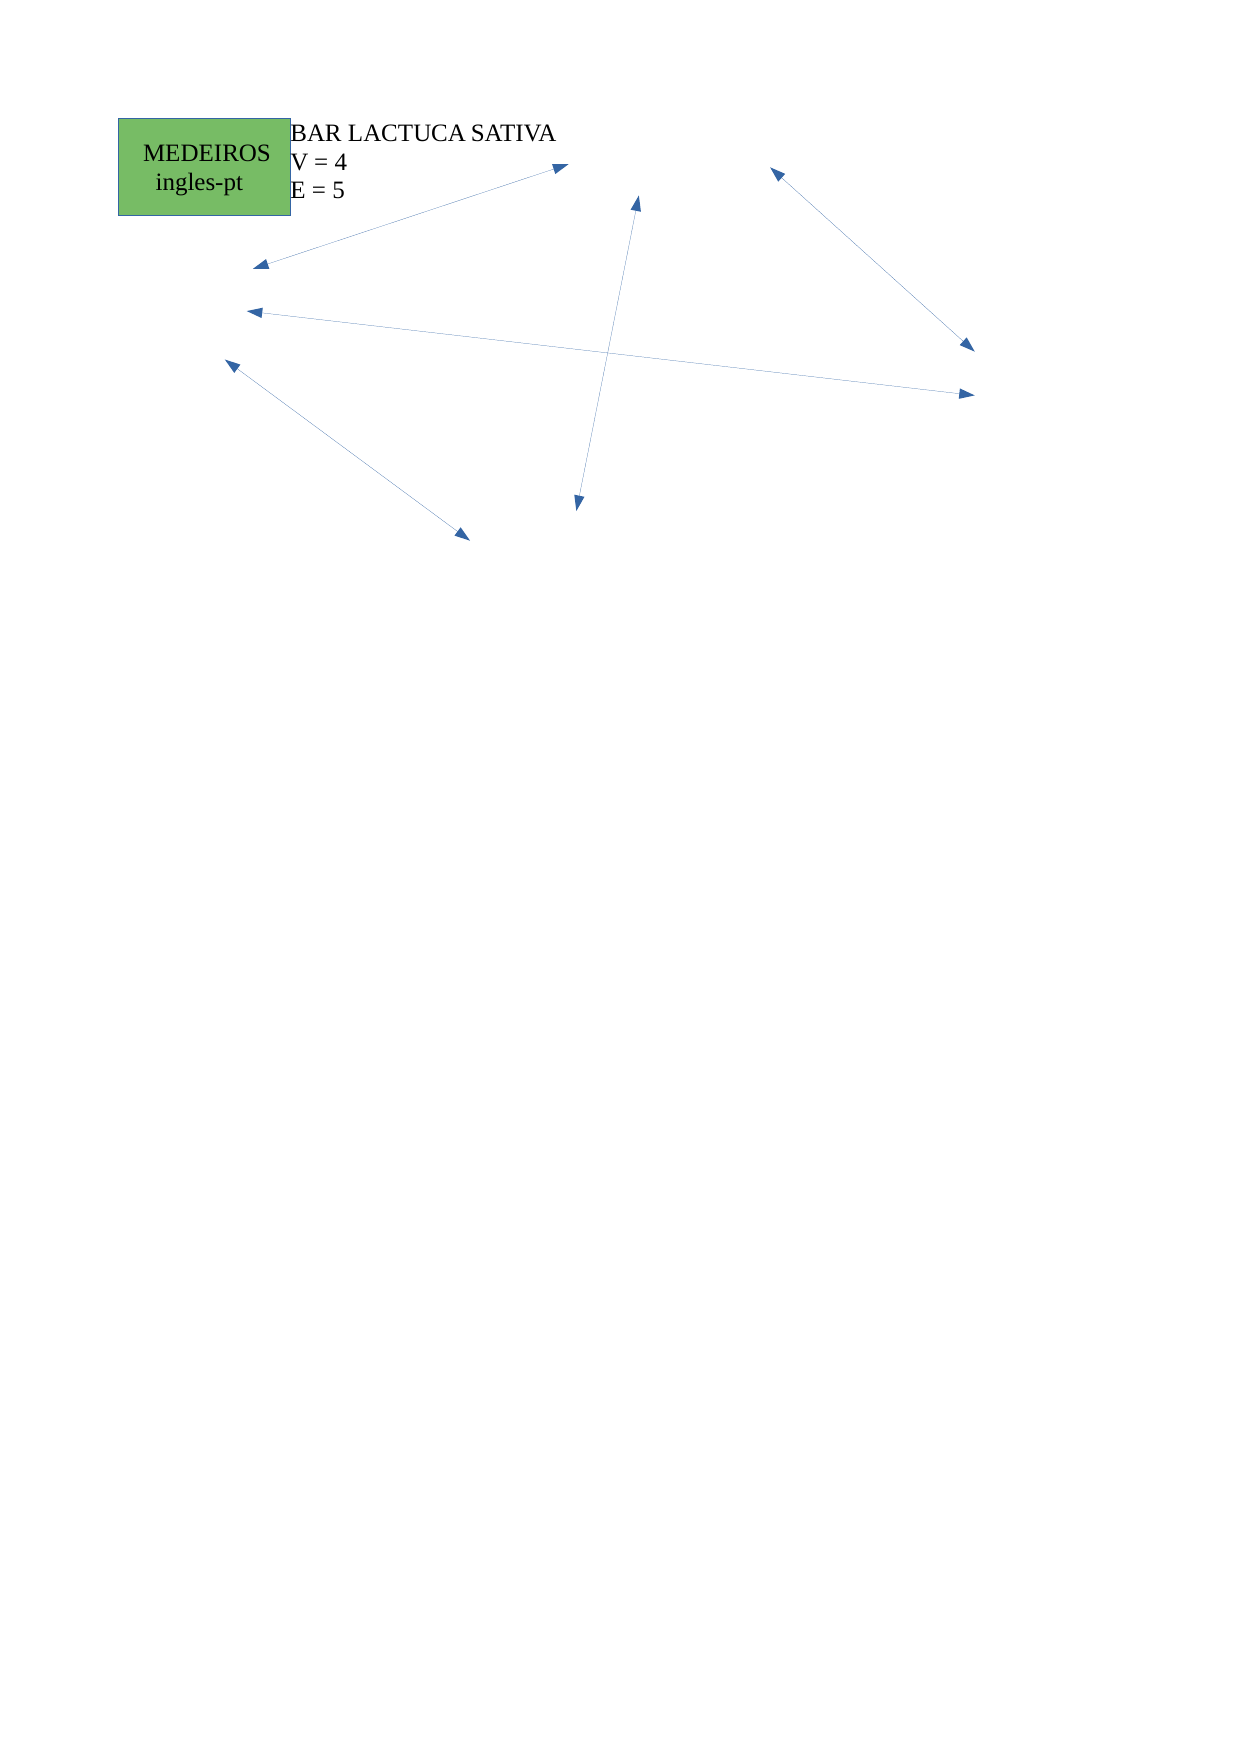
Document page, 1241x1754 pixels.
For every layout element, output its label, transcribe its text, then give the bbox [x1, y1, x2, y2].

text V = 4 [291, 147, 1122, 176]
text [783, 176, 1122, 204]
text E = 5 [291, 176, 529, 204]
text [452, 176, 809, 204]
text BAR LACTUCA SATIVA [291, 118, 1122, 147]
